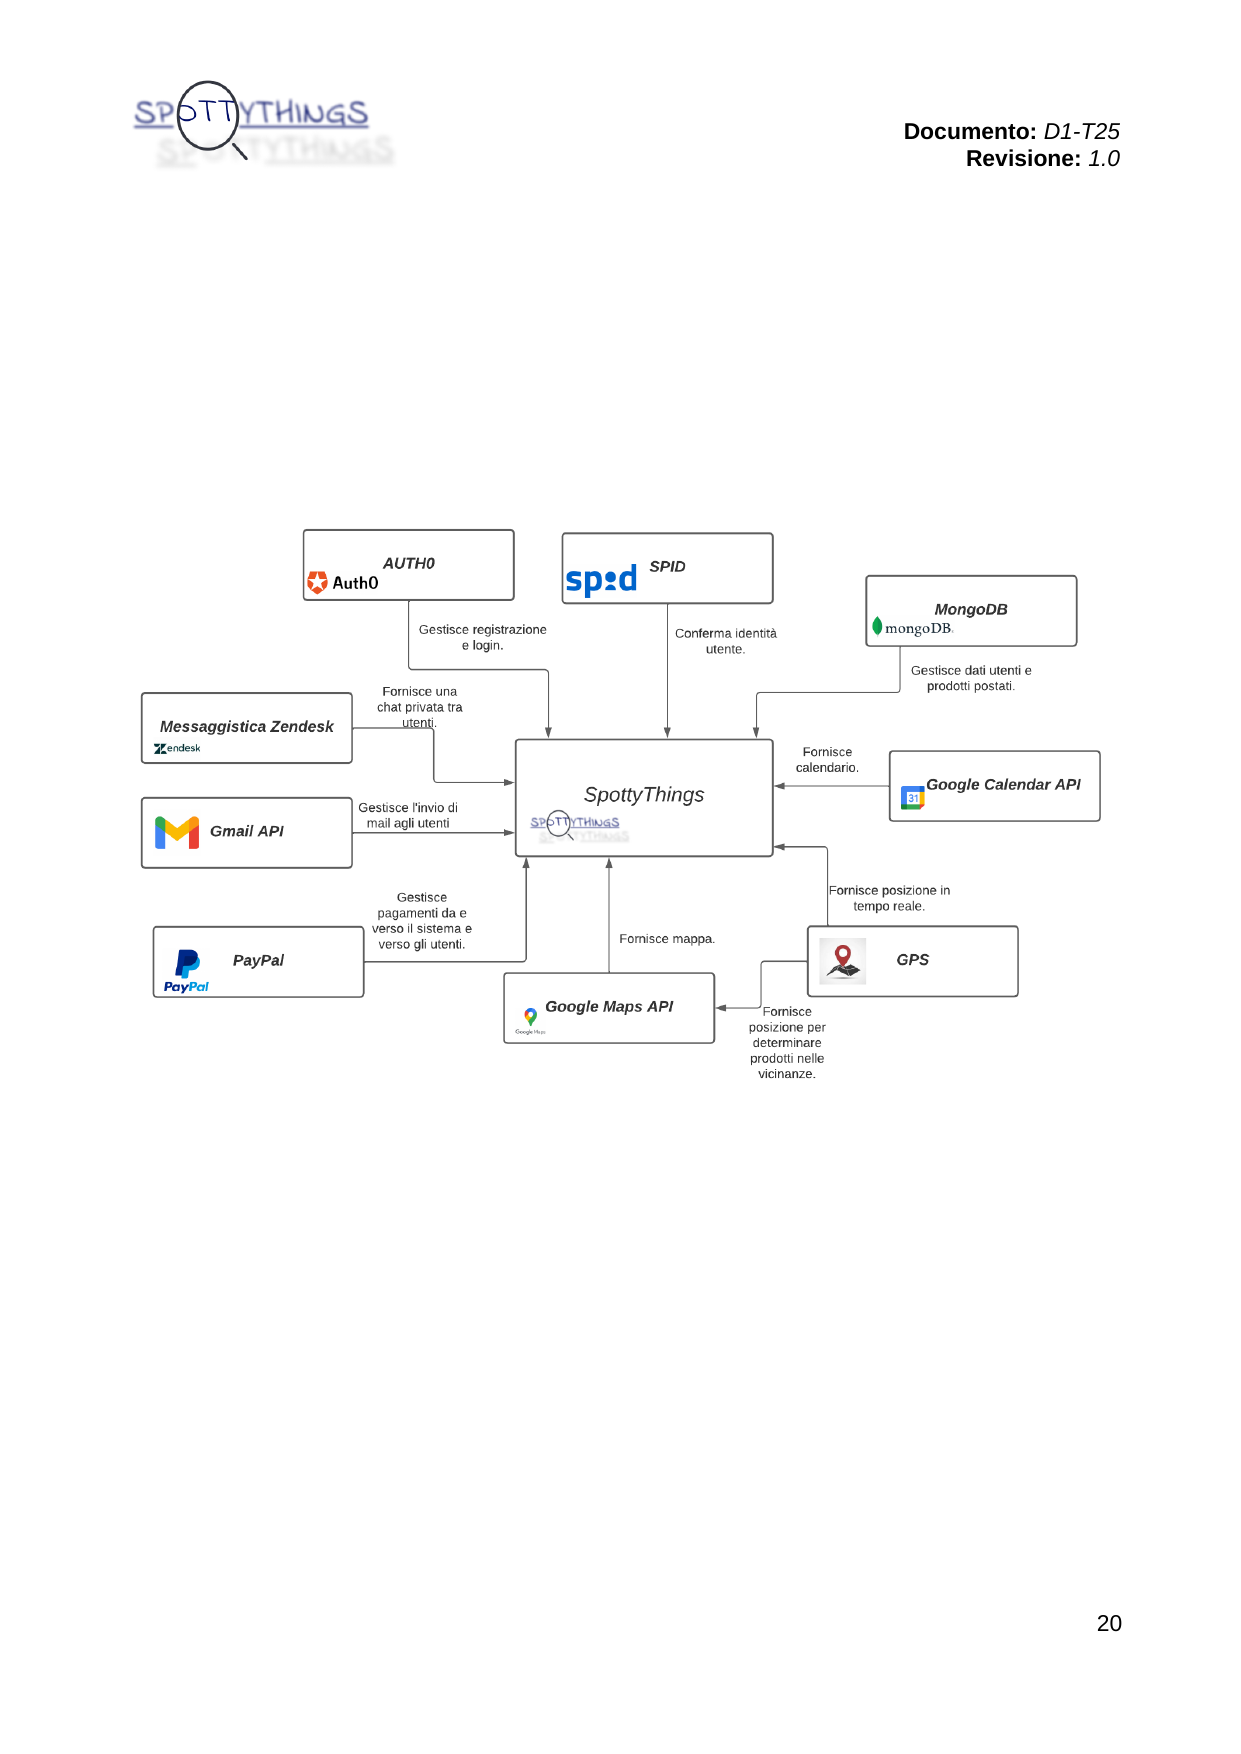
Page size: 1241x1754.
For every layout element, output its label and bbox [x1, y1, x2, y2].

picture [118, 506, 1123, 1107]
picture [123, 73, 399, 187]
